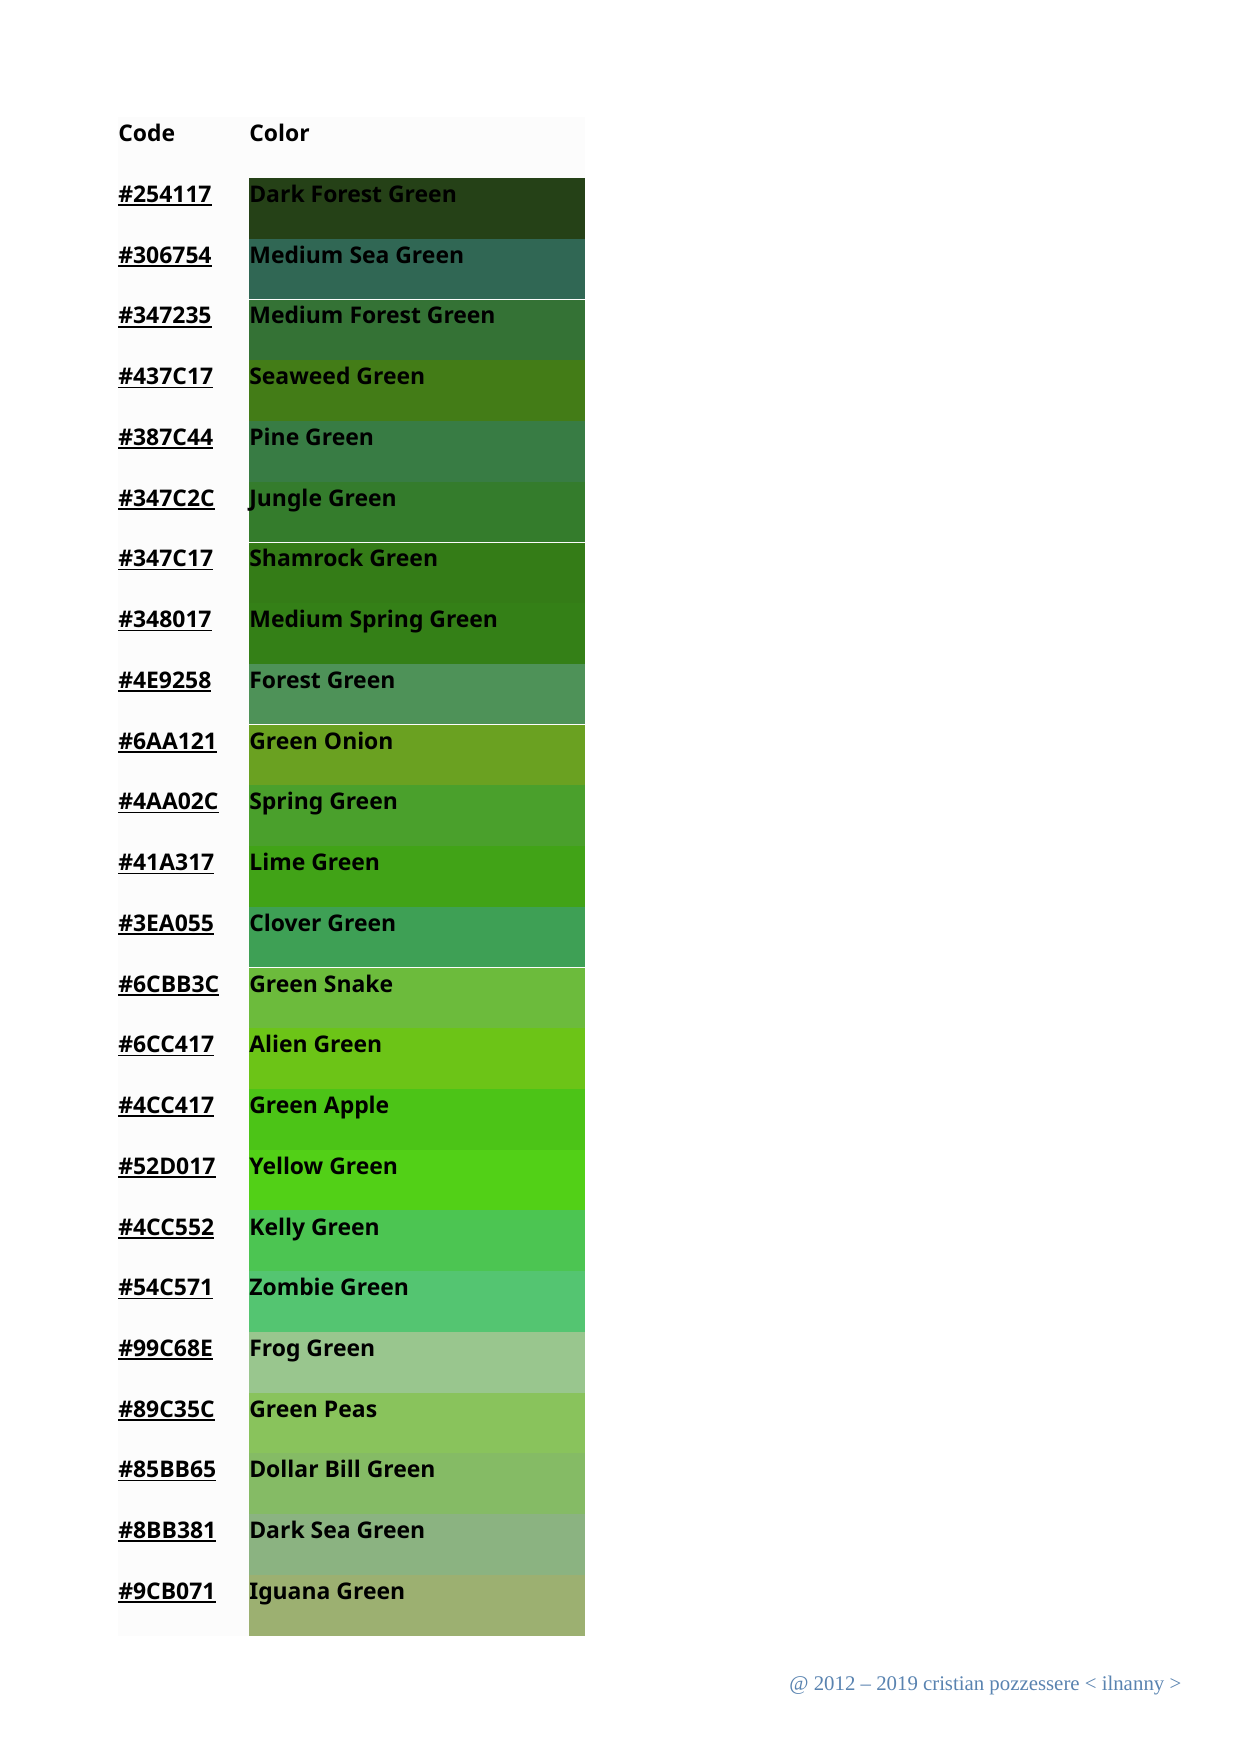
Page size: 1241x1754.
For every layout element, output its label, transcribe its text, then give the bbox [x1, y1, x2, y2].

table_cell #347235 [118, 300, 249, 360]
table_cell #54C571 [118, 1271, 249, 1332]
table_cell #6CC417 [118, 1028, 249, 1089]
table_cell Green Apple [249, 1089, 585, 1150]
table_cell Jungle Green [249, 482, 585, 542]
table_cell #3EA055 [118, 907, 249, 967]
table_cell #85BB65 [118, 1453, 249, 1514]
table_cell #347C17 [118, 543, 249, 603]
table_cell #6CBB3C [118, 968, 249, 1028]
table_cell Medium Spring Green [249, 603, 585, 664]
table_cell #437C17 [118, 360, 249, 421]
table_cell #387C44 [118, 421, 249, 482]
table_cell #89C35C [118, 1393, 249, 1453]
table_cell #9CB071 [118, 1575, 249, 1636]
table_cell #348017 [118, 603, 249, 664]
table_cell #347C2C [118, 482, 249, 542]
table_cell Dollar Bill Green [249, 1453, 585, 1514]
table_cell Frog Green [249, 1332, 585, 1393]
table_cell Yellow Green [249, 1150, 585, 1210]
table_cell Shamrock Green [249, 543, 585, 603]
table_cell #306754 [118, 239, 249, 299]
table_cell Green Snake [249, 968, 585, 1028]
table_cell #8BB381 [118, 1514, 249, 1575]
table_cell #254117 [118, 178, 249, 239]
table_cell #99C68E [118, 1332, 249, 1393]
table_cell Dark Sea Green [249, 1514, 585, 1575]
table_header Color [249, 117, 585, 178]
table_cell #4CC552 [118, 1210, 249, 1271]
table_header Code [118, 117, 249, 178]
table_cell Medium Sea Green [249, 239, 585, 299]
table_cell Spring Green [249, 785, 585, 846]
table_cell Seaweed Green [249, 360, 585, 421]
table_cell Medium Forest Green [249, 300, 585, 360]
table_cell Lime Green [249, 846, 585, 907]
table_cell Clover Green [249, 907, 585, 967]
table_cell #4AA02C [118, 785, 249, 846]
table_cell #41A317 [118, 846, 249, 907]
table_cell Forest Green [249, 664, 585, 724]
table_cell Zombie Green [249, 1271, 585, 1332]
table_cell Iguana Green [249, 1575, 585, 1636]
table_cell #52D017 [118, 1150, 249, 1210]
table_cell Pine Green [249, 421, 585, 482]
table_cell Green Onion [249, 725, 585, 785]
table_cell Alien Green [249, 1028, 585, 1089]
table_cell Dark Forest Green [249, 178, 585, 239]
table_cell #6AA121 [118, 725, 249, 785]
table_cell #4CC417 [118, 1089, 249, 1150]
table_cell #4E9258 [118, 664, 249, 724]
table_cell Green Peas [249, 1393, 585, 1453]
table_cell Kelly Green [249, 1210, 585, 1271]
